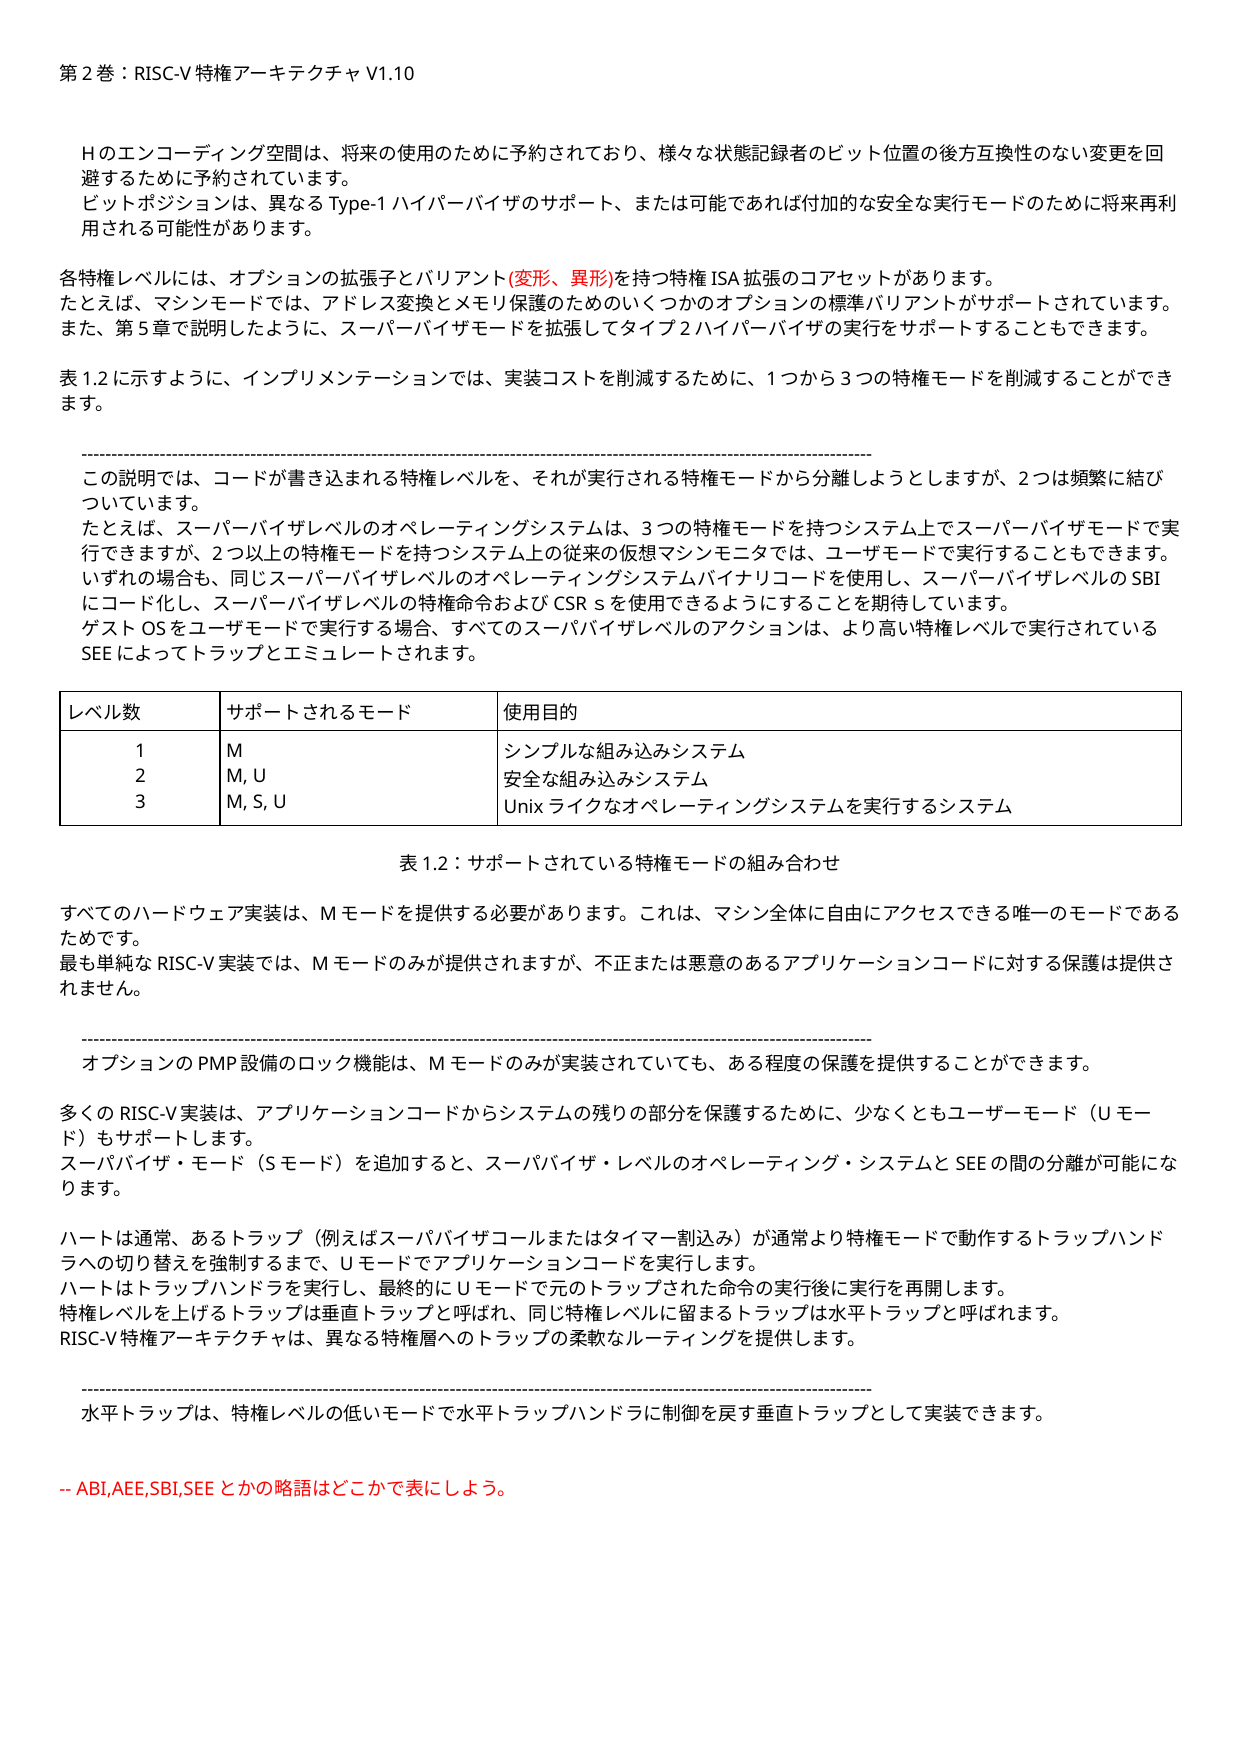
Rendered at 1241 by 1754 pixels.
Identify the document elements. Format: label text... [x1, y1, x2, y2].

text 各特権レベルには、オプションの拡張子とバリアント(変形、異形)を持つ特権ISA拡張のコアセットがあります。 [59, 266, 1181, 291]
text 最も単純なRISC-V実装では、Mモードのみが提供されますが、不正または悪意のあるアプリケーションコードに対する保護は提供されません。 [59, 951, 1181, 1001]
text 表1.2：サポートされている特権モードの組み合わせ [59, 851, 1181, 876]
text いずれの場合も、同じスーパーバイザレベルのオペレーティングシステムバイナリコードを使用し、スーパーバイザレベルのSBIにコード化し、スーパーバイザレベルの特権命令およびCSRｓを使用できるようにすることを期待しています。 [81, 566, 1181, 616]
text また、第5章で説明したように、スーパーバイザモードを拡張してタイプ2ハイパーバイザの実行をサポートすることもできます。 [59, 316, 1181, 341]
text ゲストOSをユーザモードで実行する場合、すべてのスーパバイザレベルのアクションは、より高い特権レベルで実行されているSEEによってトラップとエミュレートされます。 [81, 616, 1181, 666]
text この説明では、コードが書き込まれる特権レベルを、それが実行される特権モードから分離しようとしますが、2つは頻繁に結びついています。 [81, 466, 1181, 516]
table_cell M M, U M, S, U [221, 731, 497, 824]
text スーパバイザ・モード（Sモード）を追加すると、スーパバイザ・レベルのオペレーティング・システムとSEEの間の分離が可能になります。 [59, 1151, 1181, 1201]
text たとえば、マシンモードでは、アドレス変換とメモリ保護のためのいくつかのオプションの標準バリアントがサポートされています。 [59, 291, 1181, 316]
text RISC-V特権アーキテクチャは、異なる特権層へのトラップの柔軟なルーティングを提供します。 [59, 1326, 1181, 1351]
text ----------------------------------------------------------------------------------------------------------------------------------- [81, 1376, 1181, 1401]
table_header レベル数 [61, 692, 219, 730]
table_cell シンプルな組み込みシステム 安全な組み込みシステム Unixライクなオペレーティングシステムを実行するシステム [498, 731, 1181, 824]
text ハートはトラップハンドラを実行し、最終的にUモードで元のトラップされた命令の実行後に実行を再開します。 [59, 1276, 1181, 1301]
text 水平トラップは、特権レベルの低いモードで水平トラップハンドラに制御を戻す垂直トラップとして実装できます。 [81, 1401, 1181, 1426]
text 表1.2に示すように、インプリメンテーションでは、実装コストを削減するために、1つから3つの特権モードを削減することができます。 [59, 366, 1181, 416]
text すべてのハードウェア実装は、Mモードを提供する必要があります。これは、マシン全体に自由にアクセスできる唯一のモードであるためです。 [59, 901, 1181, 951]
table_header サポートされるモード [221, 692, 497, 730]
text 多くのRISC-V実装は、アプリケーションコードからシステムの残りの部分を保護するために、少なくともユーザーモード（Uモード）もサポートします。 [59, 1101, 1181, 1151]
text ----------------------------------------------------------------------------------------------------------------------------------- [81, 1026, 1181, 1051]
text -- ABI,AEE,SBI,SEEとかの略語はどこかで表にしよう。 [59, 1476, 1181, 1501]
text ハートは通常、あるトラップ（例えばスーパバイザコールまたはタイマー割込み）が通常より特権モードで動作するトラップハンドラへの切り替えを強制するまで、Uモードでアプリケーションコードを実行します。 [59, 1226, 1181, 1276]
text たとえば、スーパーバイザレベルのオペレーティングシステムは、3つの特権モードを持つシステム上でスーパーバイザモードで実行できますが、2つ以上の特権モードを持つシステム上の従来の仮想マシンモニタでは、ユーザモードで実行することもできます。 [81, 516, 1181, 566]
text ビットポジションは、異なるType-1ハイパーバイザのサポート、または可能であれば付加的な安全な実行モードのために将来再利用される可能性があります。 [81, 191, 1181, 241]
table_cell 1 2 3 [61, 731, 219, 824]
text Hのエンコーディング空間は、将来の使用のために予約されており、様々な状態記録者のビット位置の後方互換性のない変更を回避するために予約されています。 [81, 141, 1181, 191]
text オプションのPMP設備のロック機能は、Mモードのみが実装されていても、ある程度の保護を提供することができます。 [81, 1051, 1181, 1076]
text 特権レベルを上げるトラップは垂直トラップと呼ばれ、同じ特権レベルに留まるトラップは水平トラップと呼ばれます。 [59, 1301, 1181, 1326]
table_header 使用目的 [498, 692, 1181, 730]
text ----------------------------------------------------------------------------------------------------------------------------------- [81, 441, 1181, 466]
